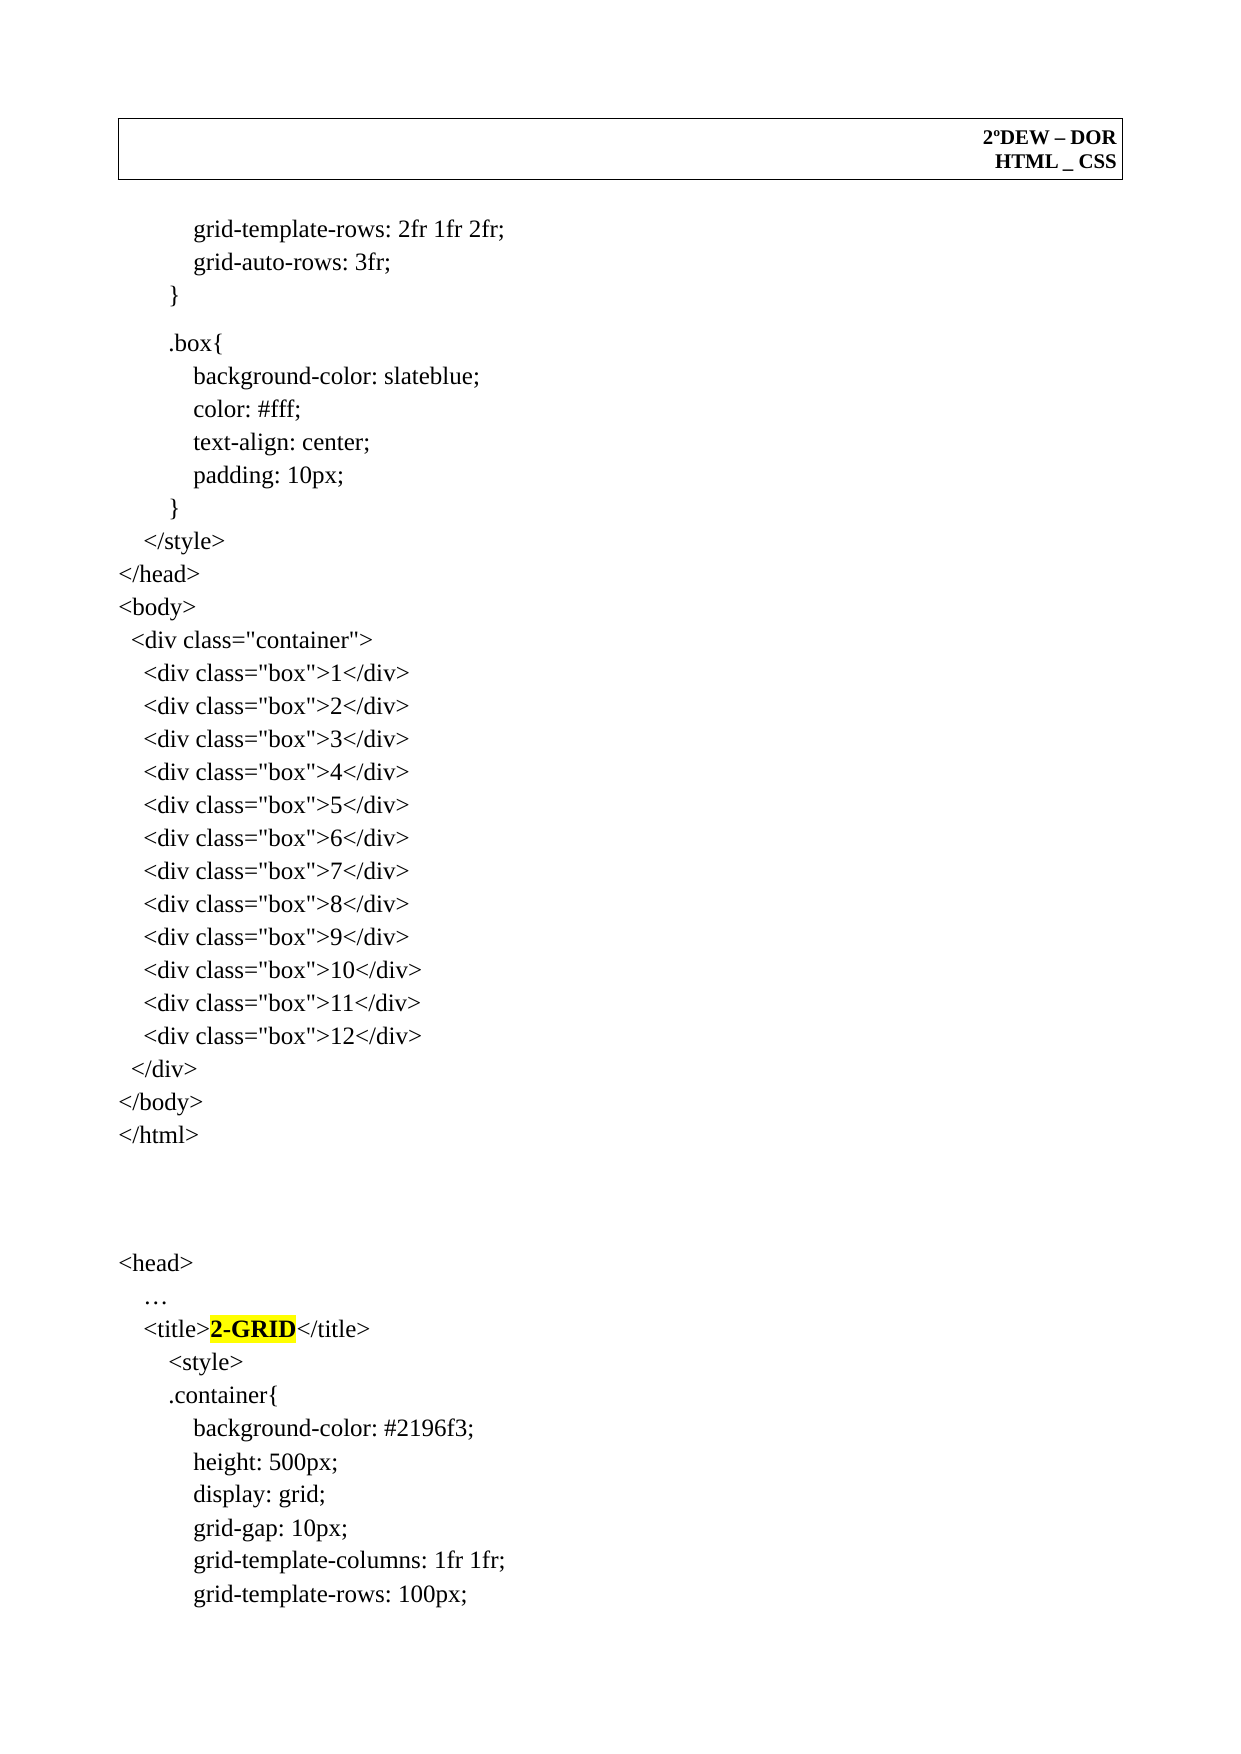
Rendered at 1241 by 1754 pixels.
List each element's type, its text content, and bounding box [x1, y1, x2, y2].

text padding: 10px; [118, 460, 1122, 488]
text <div class="box">3</div> [118, 724, 1122, 753]
text } [118, 493, 1122, 522]
text grid-template-columns: 1fr 1fr; [118, 1546, 1122, 1574]
text <body> [118, 592, 1122, 621]
text <div class="box">1</div> [118, 658, 1122, 687]
text grid-template-rows: 2fr 1fr 2fr; [118, 214, 1122, 243]
text color: #fff; [118, 394, 1122, 422]
text </body> [118, 1087, 1122, 1116]
text height: 500px; [118, 1447, 1122, 1475]
text display: grid; [118, 1479, 1122, 1508]
text } [118, 280, 1122, 309]
text <div class="box">5</div> [118, 790, 1122, 819]
text text-align: center; [118, 427, 1122, 456]
text <div class="box">6</div> [118, 823, 1122, 852]
text .container{ [118, 1381, 1122, 1409]
text </html> [118, 1120, 1122, 1149]
text <div class="box">2</div> [118, 691, 1122, 720]
text grid-gap: 10px; [118, 1513, 1122, 1541]
text background-color: slateblue; [118, 361, 1122, 389]
text <div class="box">9</div> [118, 922, 1122, 951]
text .box{ [118, 328, 1122, 356]
text background-color: #2196f3; [118, 1413, 1122, 1442]
text <div class="box">7</div> [118, 856, 1122, 885]
text <div class="box">11</div> [118, 988, 1122, 1017]
text <div class="box">8</div> [118, 889, 1122, 918]
text <div class="box">4</div> [118, 757, 1122, 786]
text <head> [118, 1248, 1122, 1277]
text <div class="container"> [118, 625, 1122, 654]
text grid-template-rows: 100px; [118, 1579, 1122, 1607]
text … [118, 1281, 1122, 1310]
text <title>2-GRID</title> [118, 1314, 1122, 1343]
text <div class="box">10</div> [118, 955, 1122, 984]
text <div class="box">12</div> [118, 1021, 1122, 1050]
text grid-auto-rows: 3fr; [118, 247, 1122, 276]
text <style> [118, 1347, 1122, 1376]
text </div> [118, 1054, 1122, 1083]
text </style> [118, 526, 1122, 554]
text </head> [118, 559, 1122, 588]
